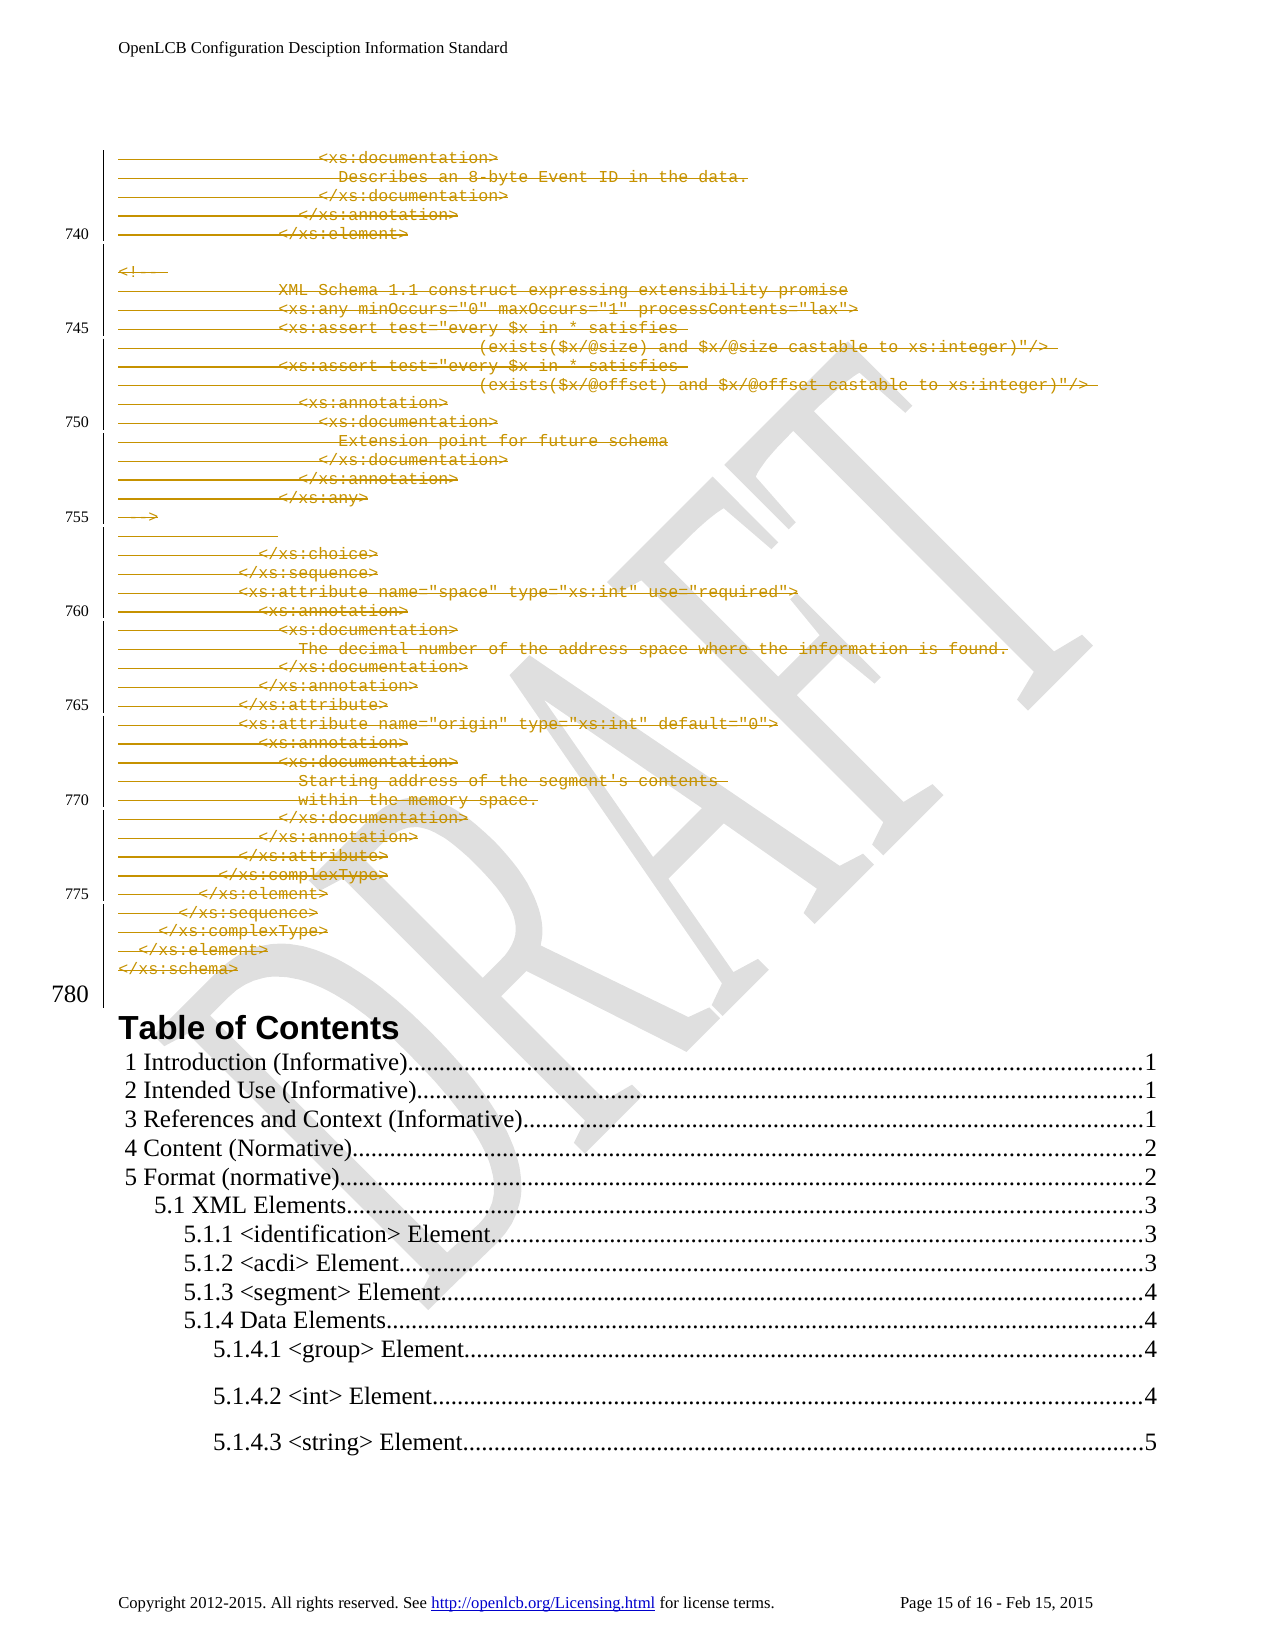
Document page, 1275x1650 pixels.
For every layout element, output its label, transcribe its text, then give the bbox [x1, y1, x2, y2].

subtitle Table of Contents [165, 1035, 200, 1047]
subtitle Table of Contents [118, 1008, 179, 1047]
text 5.1.4.1 <group> Element 4 [207, 1334, 1157, 1363]
text 1 Introduction (Informative) 1 [553, 1047, 1157, 1076]
text 3 References and Context (Informative) 1 [492, 1104, 584, 1133]
text 5.1 XML Elements 3 [515, 1191, 1157, 1219]
text 3 References and Context (Informative) 1 [607, 1104, 1157, 1133]
text 5.1.4 Data Elements 4 [177, 1306, 1157, 1334]
text 4 Content (Normative) 2 [329, 1133, 488, 1162]
text 1 Introduction (Informative) 1 [118, 1047, 229, 1076]
text 5 Format (normative) 2 [519, 1162, 1157, 1191]
text 2 Intended Use (Informative) 1 [472, 1076, 567, 1104]
text 5.1.1 <identification> Element 3 [493, 1219, 1157, 1248]
text 4 Content (Normative) 2 [509, 1133, 1157, 1162]
text 5.1.3 <segment> Element 4 [177, 1277, 428, 1306]
text 2 Intended Use (Informative) 1 [118, 1076, 257, 1104]
text 5.1 XML Elements 3 [148, 1191, 372, 1219]
text 5 Format (normative) 2 [118, 1162, 344, 1191]
text 5.1.4.3 <string> Element 5 [207, 1427, 1157, 1456]
subtitle Table of Contents [693, 1008, 1157, 1047]
text 5.1.1 <identification> Element 3 [415, 1219, 482, 1248]
text 5.1.3 <segment> Element 4 [434, 1277, 1157, 1306]
text 5.1.4.2 <int> Element 4 [207, 1381, 1157, 1409]
text 5 Format (normative) 2 [358, 1162, 494, 1191]
text 3 References and Context (Informative) 1 [118, 1104, 286, 1133]
text 4 Content (Normative) 2 [118, 1133, 315, 1162]
text 5.1.1 <identification> Element 3 [177, 1219, 401, 1248]
subtitle Table of Contents [407, 1008, 510, 1047]
text 5.1.2 <acdi> Element 3 [463, 1248, 1157, 1277]
subtitle Table of Contents [211, 1008, 400, 1047]
text 5.1 XML Elements 3 [387, 1191, 493, 1219]
text 1 Introduction (Informative) 1 [243, 1047, 428, 1076]
text 3 References and Context (Informative) 1 [300, 1104, 473, 1133]
text 2 Intended Use (Informative) 1 [272, 1076, 453, 1104]
text 5.1.2 <acdi> Element 3 [177, 1248, 429, 1277]
subtitle Table of Contents [514, 1008, 674, 1047]
text 2 Intended Use (Informative) 1 [582, 1076, 1157, 1104]
text 1 Introduction (Informative) 1 [447, 1047, 539, 1076]
